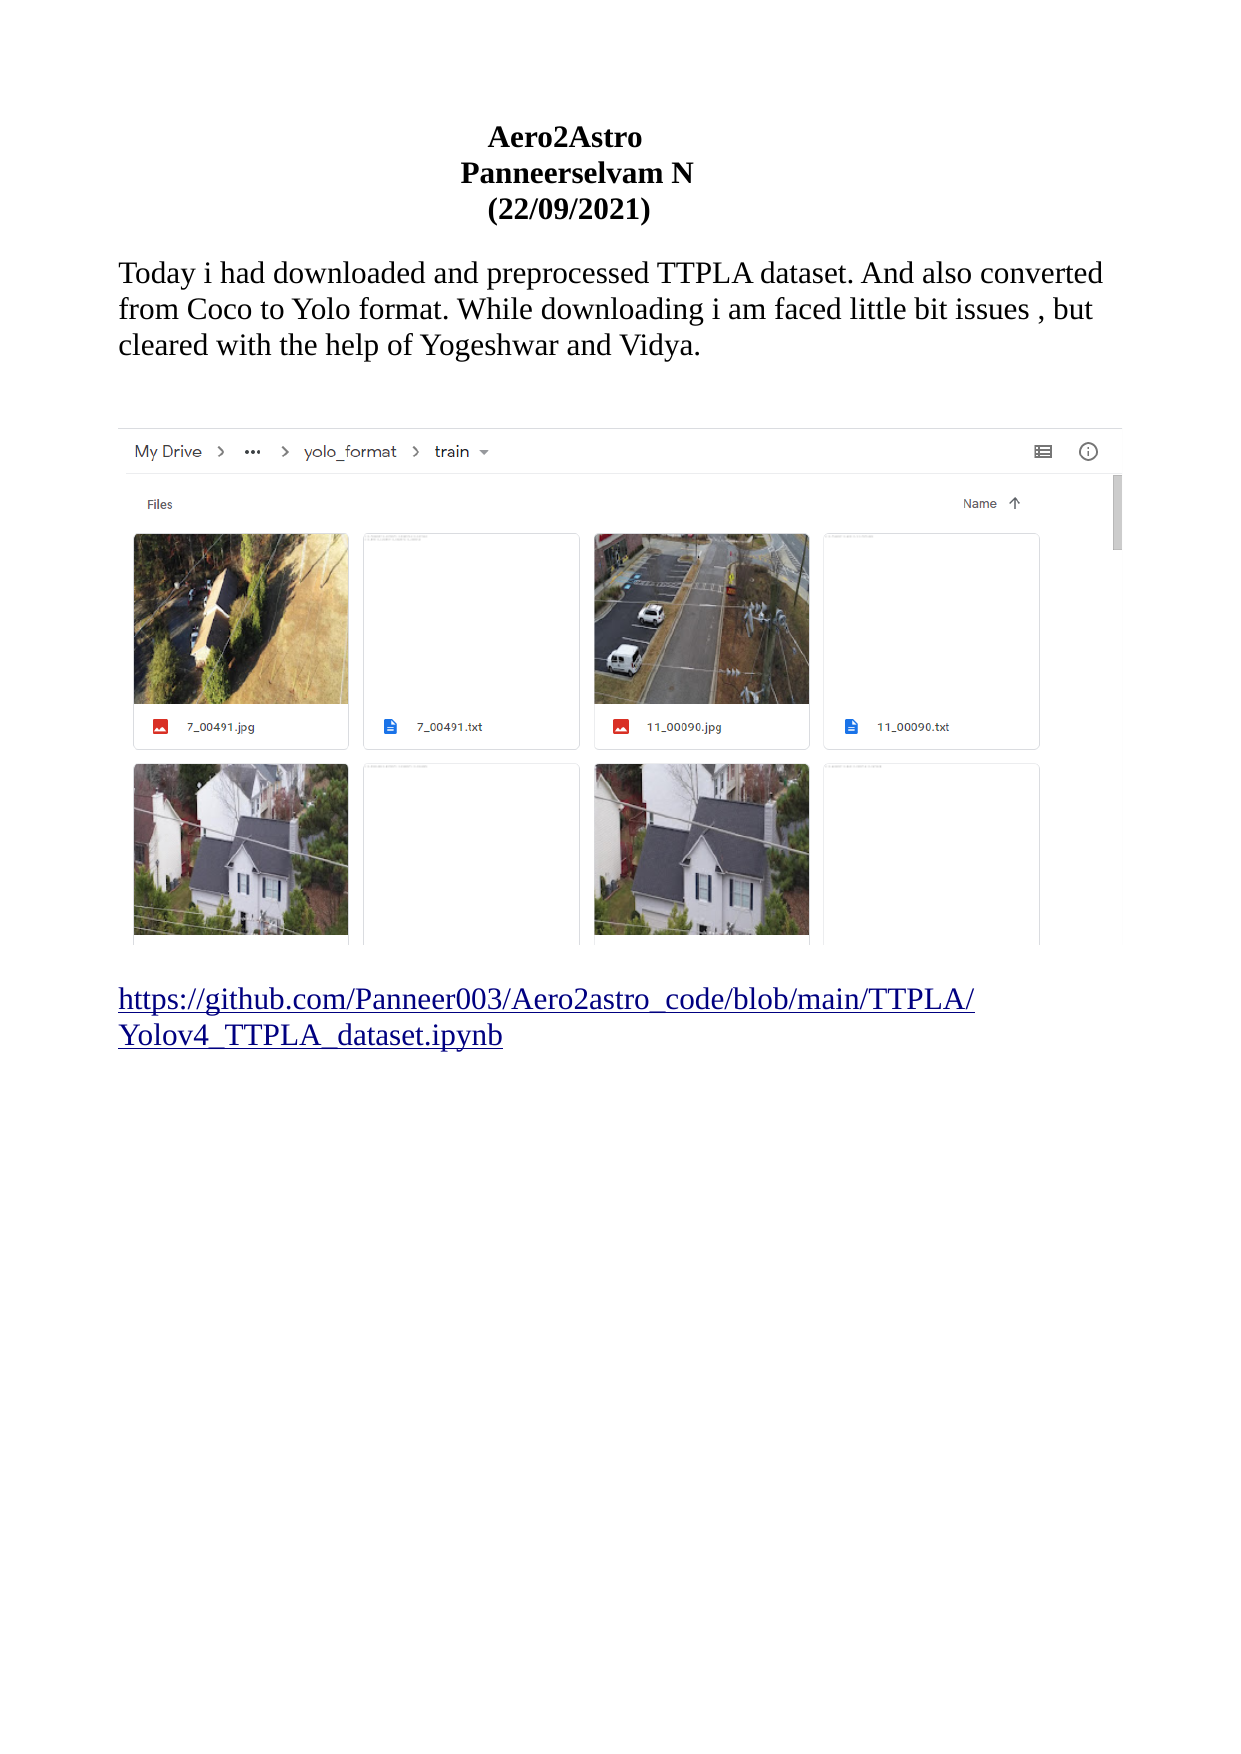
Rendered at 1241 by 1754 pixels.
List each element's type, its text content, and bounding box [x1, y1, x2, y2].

text Aero2Astro [118, 118, 1122, 154]
text Panneerselvam N [118, 154, 1122, 190]
text (22/09/2021) [118, 190, 1122, 226]
text https://github.com/Panneer003/Aero2astro_code/blob/main/TTPLA/Yolov4_TTPLA_dataset.ipynb [118, 981, 1122, 1052]
picture [118, 420, 1123, 945]
text Today i had downloaded and preprocessed TTPLA dataset. And also converted from Coco to Yolo format. While downloading i am faced little bit issues , but cleared with the help of Yogeshwar and Vidya. [118, 255, 1122, 362]
